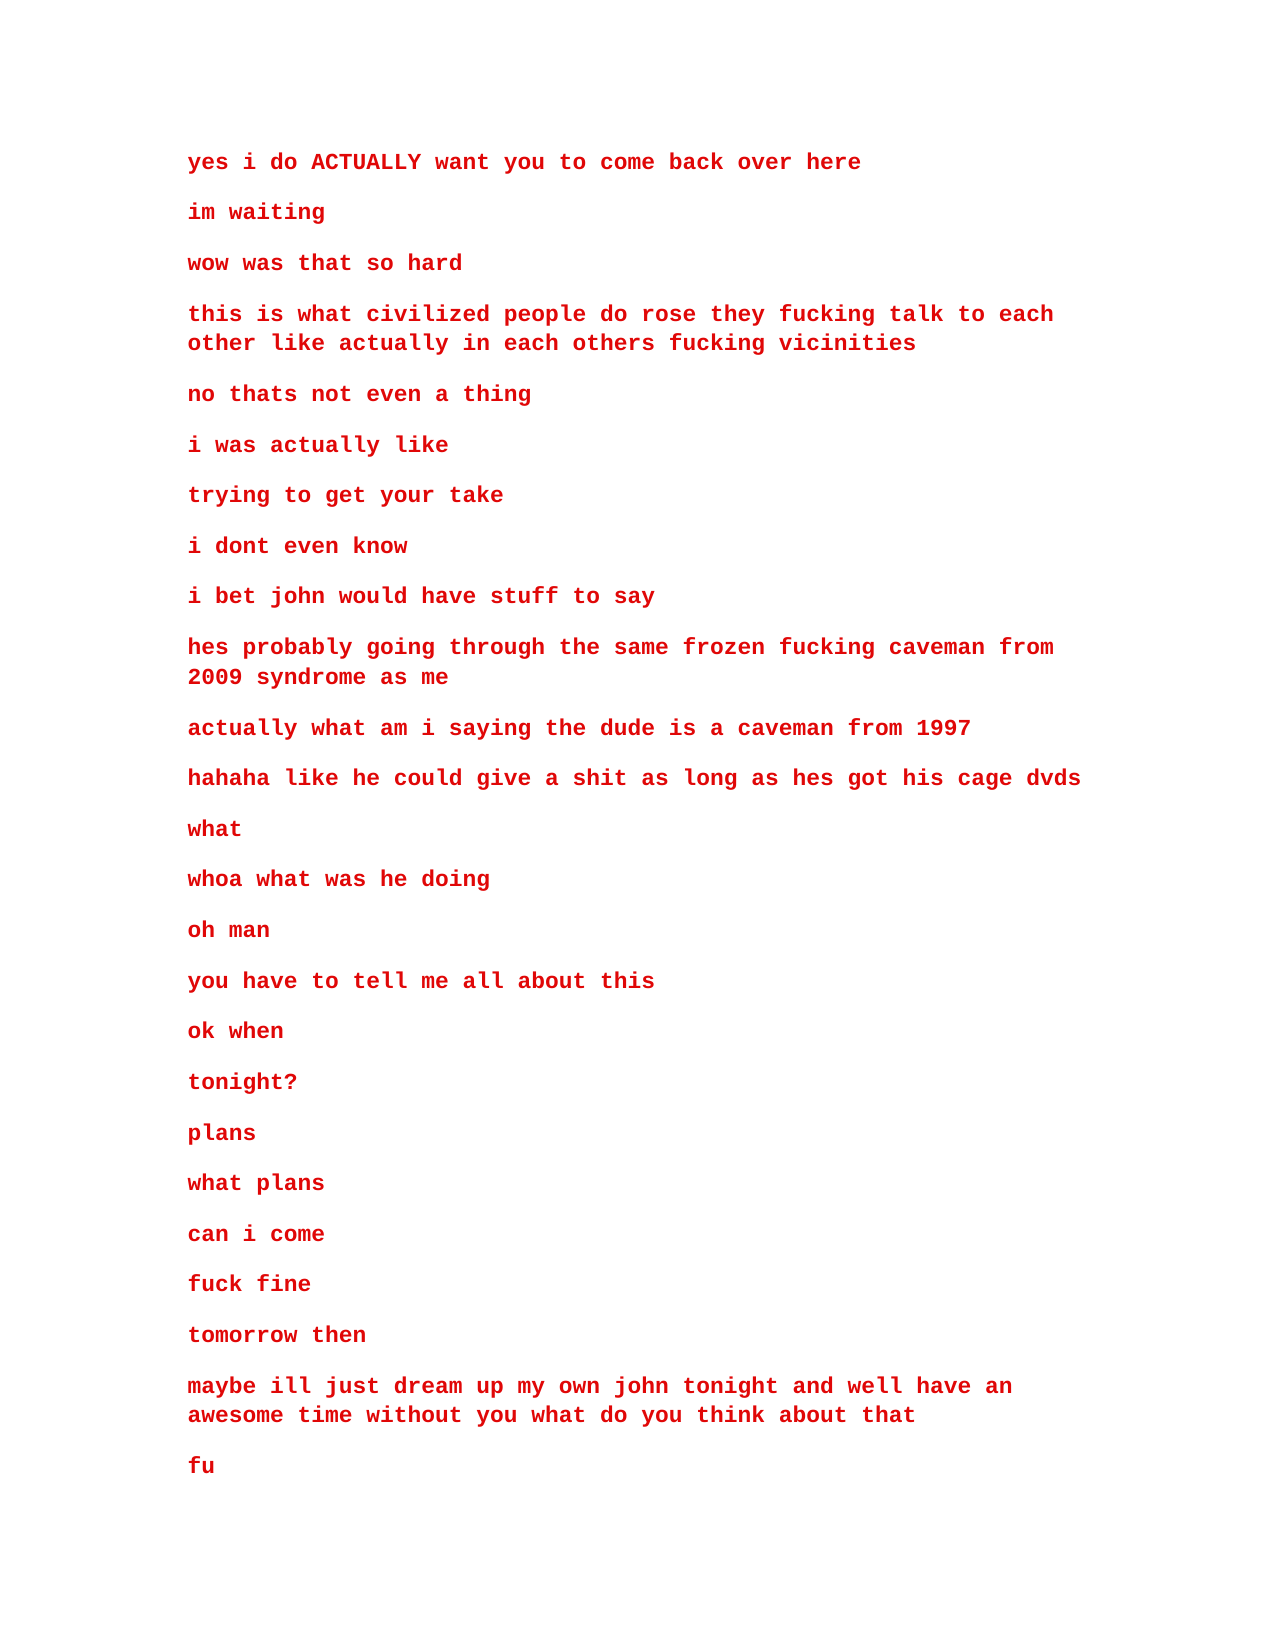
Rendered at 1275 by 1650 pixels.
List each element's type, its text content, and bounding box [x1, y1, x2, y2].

text i dont even know [187, 534, 1087, 560]
text i was actually like [187, 433, 1087, 459]
text fu [187, 1454, 1087, 1480]
text hahaha like he could give a shit as long as hes got his cage dvds [187, 766, 1087, 792]
text no thats not even a thing [187, 382, 1087, 408]
text what [187, 817, 1087, 843]
text you have to tell me all about this [187, 969, 1087, 995]
text whoa what was he doing [187, 868, 1087, 894]
text tomorrow then [187, 1323, 1087, 1349]
text trying to get your take [187, 483, 1087, 509]
text maybe ill just dream up my own john tonight and well have an awesome time without you what do you think about that [187, 1374, 1087, 1430]
text oh man [187, 918, 1087, 944]
text actually what am i saying the dude is a caveman from 1997 [187, 716, 1087, 742]
text can i come [187, 1222, 1087, 1248]
text wow was that so hard [187, 251, 1087, 277]
text tonight? [187, 1070, 1087, 1096]
text hes probably going through the same frozen fucking caveman from 2009 syndrome as me [187, 635, 1087, 691]
text im waiting [187, 201, 1087, 227]
text ok when [187, 1019, 1087, 1046]
text what plans [187, 1171, 1087, 1197]
text i bet john would have stuff to say [187, 585, 1087, 611]
text this is what civilized people do rose they fucking talk to each other like actually in each others fucking vicinities [187, 302, 1087, 358]
text plans [187, 1121, 1087, 1147]
text fuck fine [187, 1273, 1087, 1299]
text yes i do ACTUALLY want you to come back over here [187, 150, 1087, 176]
